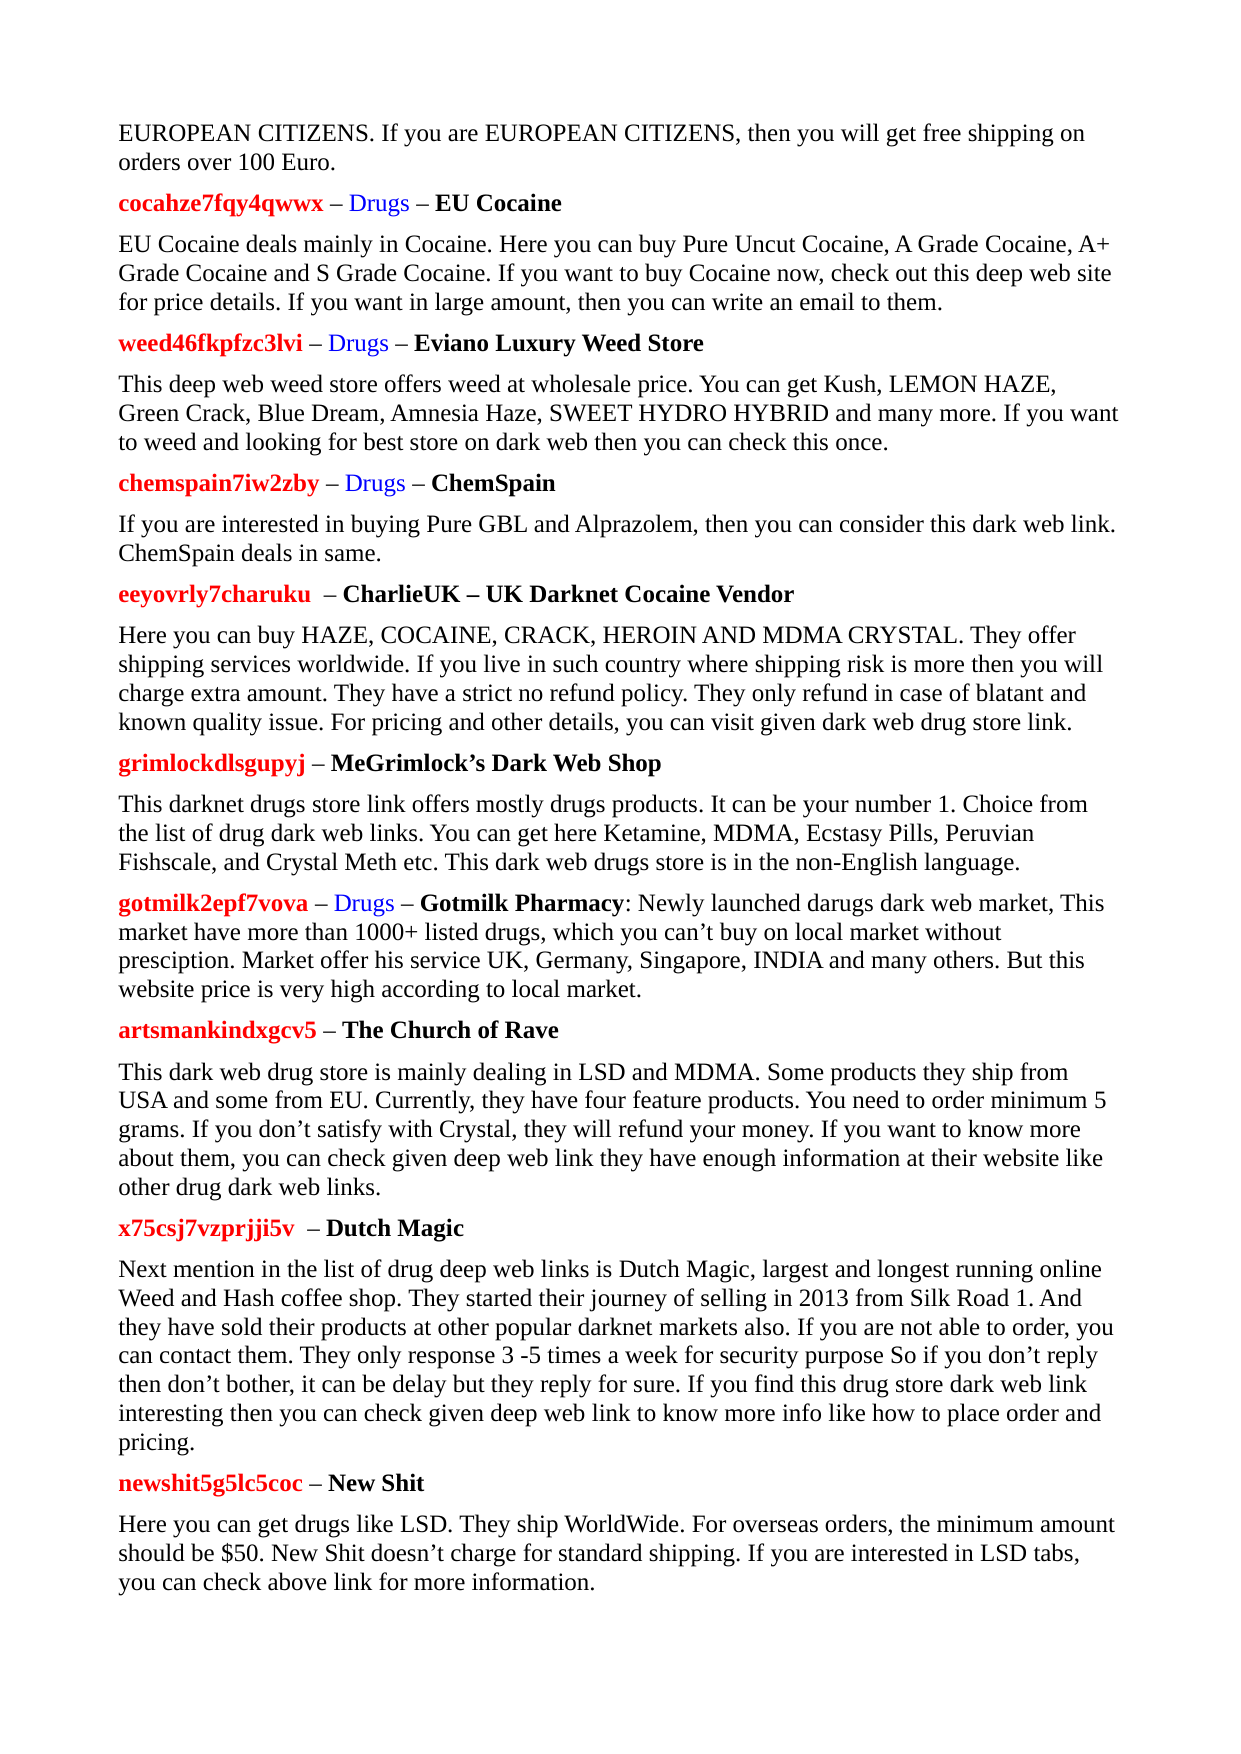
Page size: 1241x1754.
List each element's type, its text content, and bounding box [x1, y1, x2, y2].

text artsmankindxgcv5 – The Church of Rave [118, 1016, 1122, 1044]
text Here you can get drugs like LSD. They ship WorldWide. For overseas orders, the minimum amount should be $50. New Shit doesn’t charge for standard shipping. If you are interested in LSD tabs, you can check above link for more information. [118, 1509, 1122, 1596]
text weed46fkpfzc3lvi – Drugs – Eviano Luxury Weed Store [118, 328, 1122, 357]
text x75csj7vzprjji5v – Dutch Magic [118, 1213, 1122, 1242]
text gotmilk2epf7vova – Drugs – Gotmilk Pharmacy: Newly launched darugs dark web market, This market have more than 1000+ listed drugs, which you can’t buy on local market without presciption. Market offer his service UK, Germany, Singapore, INDIA and many others. But this website price is very high according to local market. [118, 888, 1122, 1003]
text If you are interested in buying Pure GBL and Alprazolem, then you can consider this dark web link. ChemSpain deals in same. [118, 509, 1122, 567]
text cocahze7fqy4qwwx – Drugs – EU Cocaine [118, 188, 1122, 217]
text grimlockdlsgupyj – MeGrimlock’s Dark Web Shop [118, 748, 1122, 777]
text chemspain7iw2zby – Drugs – ChemSpain [118, 468, 1122, 497]
text EU Cocaine deals mainly in Cocaine. Here you can buy Pure Uncut Cocaine, A Grade Cocaine, A+ Grade Cocaine and S Grade Cocaine. If you want to buy Cocaine now, check out this deep web site for price details. If you want in large amount, then you can write an email to them. [118, 229, 1122, 316]
text This dark web drug store is mainly dealing in LSD and MDMA. Some products they ship from USA and some from EU. Currently, they have four feature products. You need to order minimum 5 grams. If you don’t satisfy with Crystal, they will refund your money. If you want to know more about them, you can check given deep web link they have enough information at their website like other drug dark web links. [118, 1057, 1122, 1201]
text Next mention in the list of drug deep web links is Dutch Magic, largest and longest running online Weed and Hash coffee shop. They started their journey of selling in 2013 from Silk Road 1. And they have sold their products at other popular darknet markets also. If you are not able to order, you can contact them. They only response 3 -5 times a week for security purpose So if you don’t reply then don’t bother, it can be delay but they reply for sure. If you find this drug store dark web link interesting then you can check given deep web link to know more info like how to place order and pricing. [118, 1254, 1122, 1456]
text newshit5g5lc5coc – New Shit [118, 1468, 1122, 1497]
text eeyovrly7charuku – CharlieUK – UK Darknet Cocaine Vendor [118, 579, 1122, 608]
text This darknet drugs store link offers mostly drugs products. It can be your number 1. Choice from the list of drug dark web links. You can get here Ketamine, MDMA, Ecstasy Pills, Peruvian Fishscale, and Crystal Meth etc. This dark web drugs store is in the non-English language. [118, 789, 1122, 876]
text EUROPEAN CITIZENS. If you are EUROPEAN CITIZENS, then you will get free shipping on orders over 100 Euro. [118, 118, 1122, 176]
text This deep web weed store offers weed at wholesale price. You can get Kush, LEMON HAZE, Green Crack, Blue Dream, Amnesia Haze, SWEET HYDRO HYBRID and many more. If you want to weed and looking for best store on dark web then you can check this once. [118, 369, 1122, 456]
text Here you can buy HAZE, COCAINE, CRACK, HEROIN AND MDMA CRYSTAL. They offer shipping services worldwide. If you live in such country where shipping risk is more then you will charge extra amount. They have a strict no refund policy. They only refund in case of blatant and known quality issue. For pricing and other details, you can visit given dark web drug store link. [118, 621, 1122, 736]
